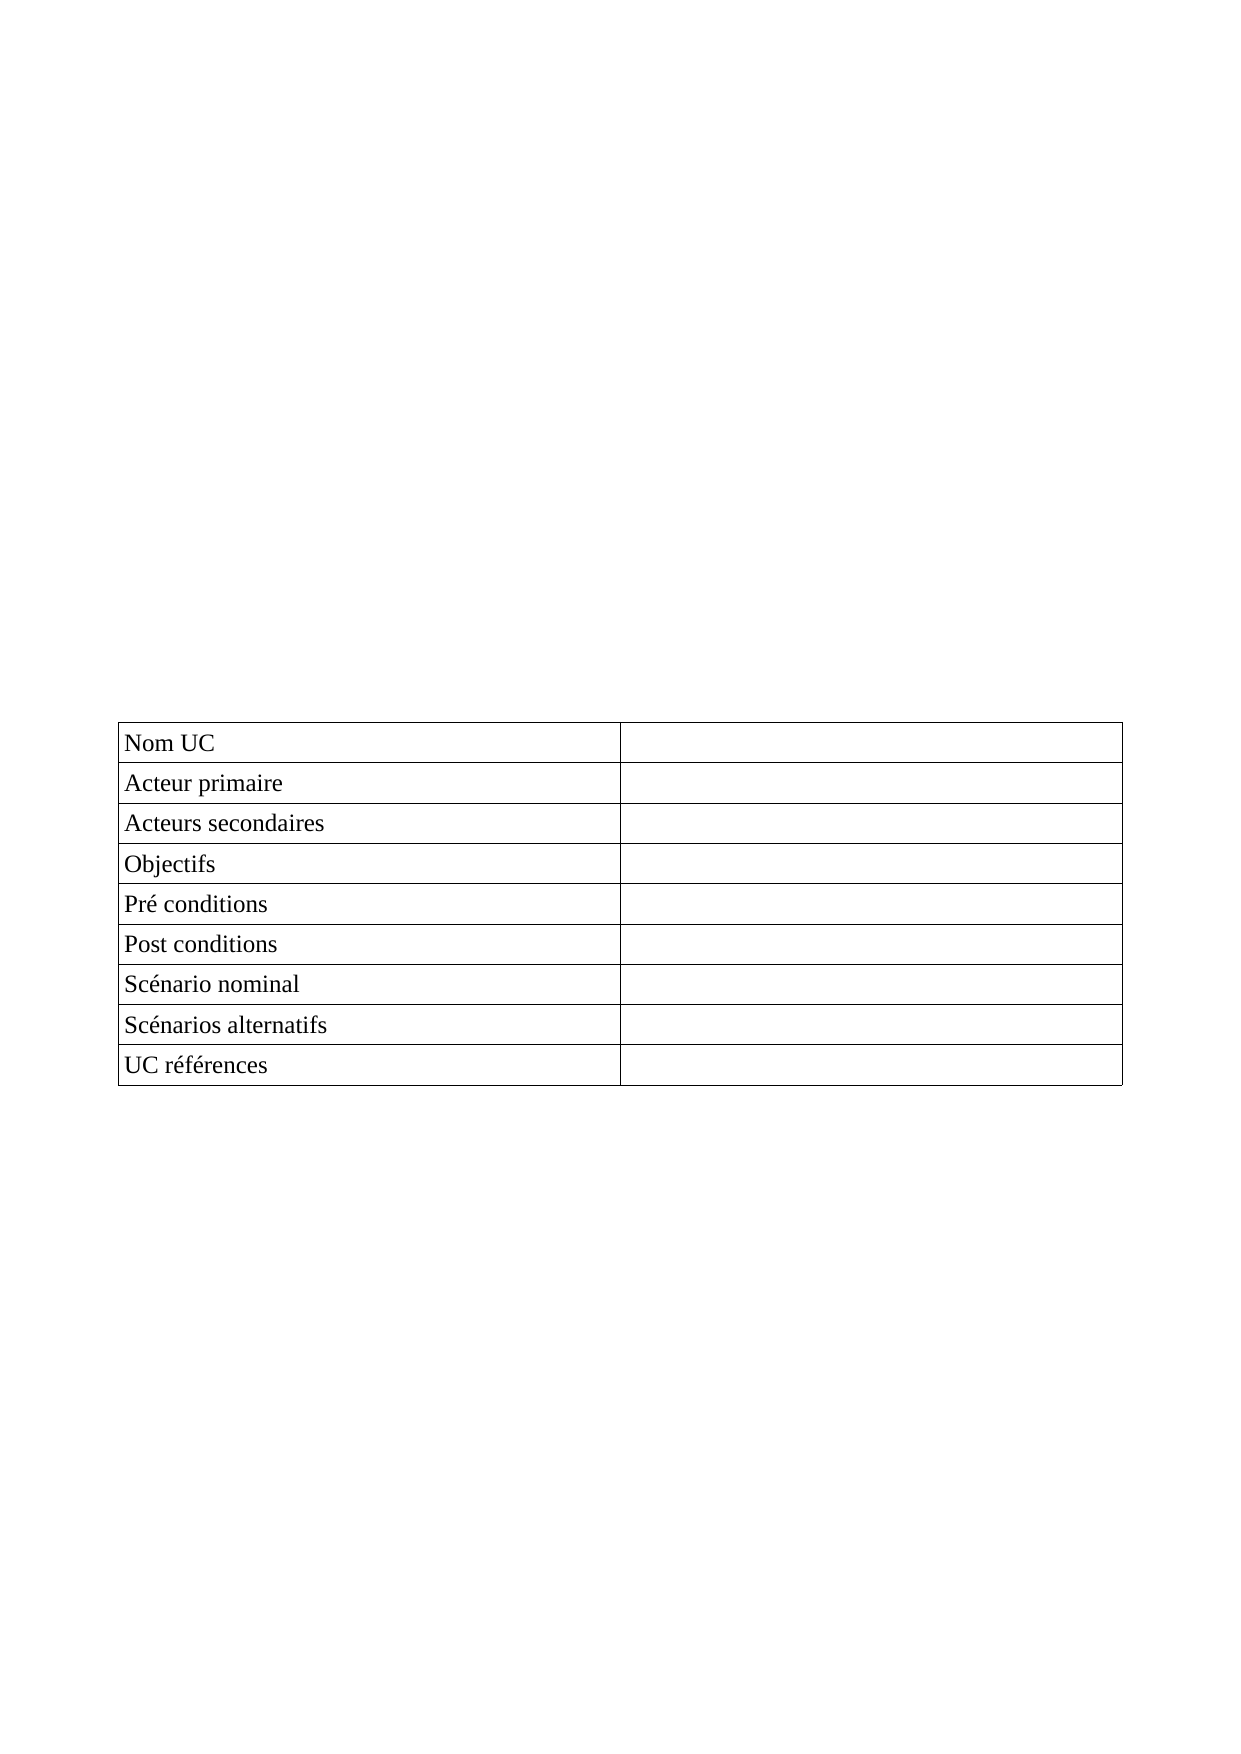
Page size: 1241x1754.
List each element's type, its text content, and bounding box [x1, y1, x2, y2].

table_cell Post conditions [119, 925, 620, 964]
table_cell [621, 1045, 1122, 1085]
table_cell [621, 763, 1122, 802]
table_cell Pré conditions [119, 884, 620, 923]
table_header Nom UC [119, 723, 620, 762]
table_cell UC références [119, 1045, 620, 1085]
table_cell [621, 804, 1122, 843]
table_cell Acteurs secondaires [119, 804, 620, 843]
table_cell Acteur primaire [119, 763, 620, 802]
table_cell Objectifs [119, 844, 620, 883]
table_cell Scénario nominal [119, 965, 620, 1004]
table_cell [621, 925, 1122, 964]
table_cell [621, 965, 1122, 1004]
table_cell [621, 844, 1122, 883]
table_cell Scénarios alternatifs [119, 1005, 620, 1044]
table_cell [621, 884, 1122, 923]
table_cell [621, 1005, 1122, 1044]
table_header [621, 723, 1122, 762]
